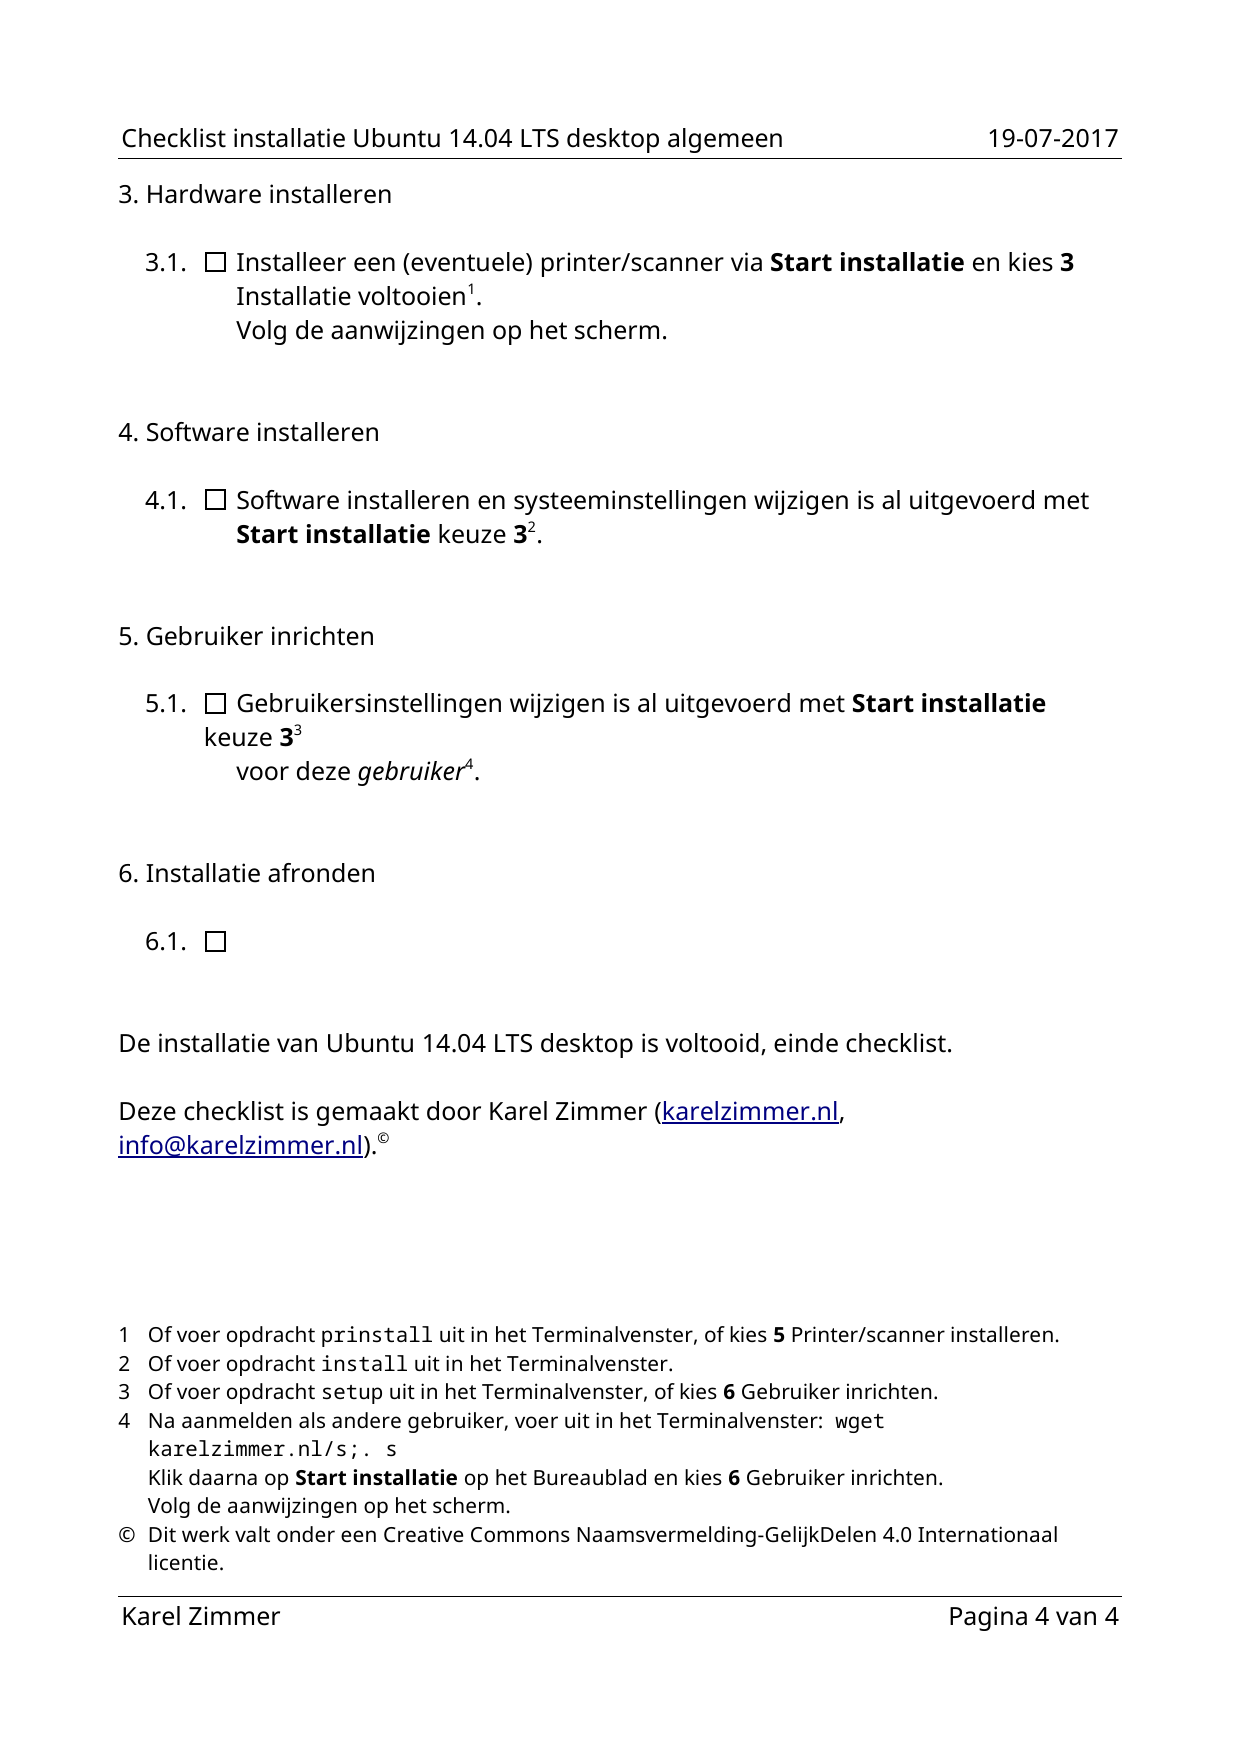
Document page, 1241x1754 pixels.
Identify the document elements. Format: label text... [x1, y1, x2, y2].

list Installatie afronden [118, 856, 1122, 890]
list De installatie van Ubuntu 14.04 LTS desktop is voltooid, einde checklist. Deze checklist is gemaakt door Karel Zimmer (karelzimmer.nl, info@karelzimmer.nl). [118, 1026, 1122, 1162]
list Software installeren [118, 415, 1122, 449]
list Installeer een (eventuele) printer/scanner via Start installatie en kies 3 Installatie voltooien. Volg de aanwijzingen op het scherm. [145, 245, 1122, 381]
list Dit werk valt onder een Creative Commons Naamsvermelding-GelijkDelen 4.0 Internationaal licentie. [118, 1520, 1122, 1577]
list Of voer opdracht install uit in het Terminalvenster. [118, 1348, 1122, 1377]
list Software installeren en systeeminstellingen wijzigen is al uitgevoerd met Start installatie keuze 3. [145, 483, 1122, 551]
list Of voer opdracht prinstall uit in het Terminalvenster, of kies 5 Printer/scanner installeren. [118, 1320, 1122, 1348]
list Hardware installeren [118, 177, 1122, 211]
list Gebruiker inrichten [118, 618, 1122, 652]
list Gebruikersinstellingen wijzigen is al uitgevoerd met Start installatie keuze 3 voor deze gebruiker. [145, 686, 1122, 788]
list Of voer opdracht setup uit in het Terminalvenster, of kies 6 Gebruiker inrichten. [118, 1377, 1122, 1406]
list Na aanmelden als andere gebruiker, voer uit in het Terminalvenster: wget karelzimmer.nl/s;. s Klik daarna op Start installatie op het Bureaublad en kies 6 Gebruiker inrichten. Volg de aanwijzingen op het scherm. [118, 1406, 1122, 1520]
